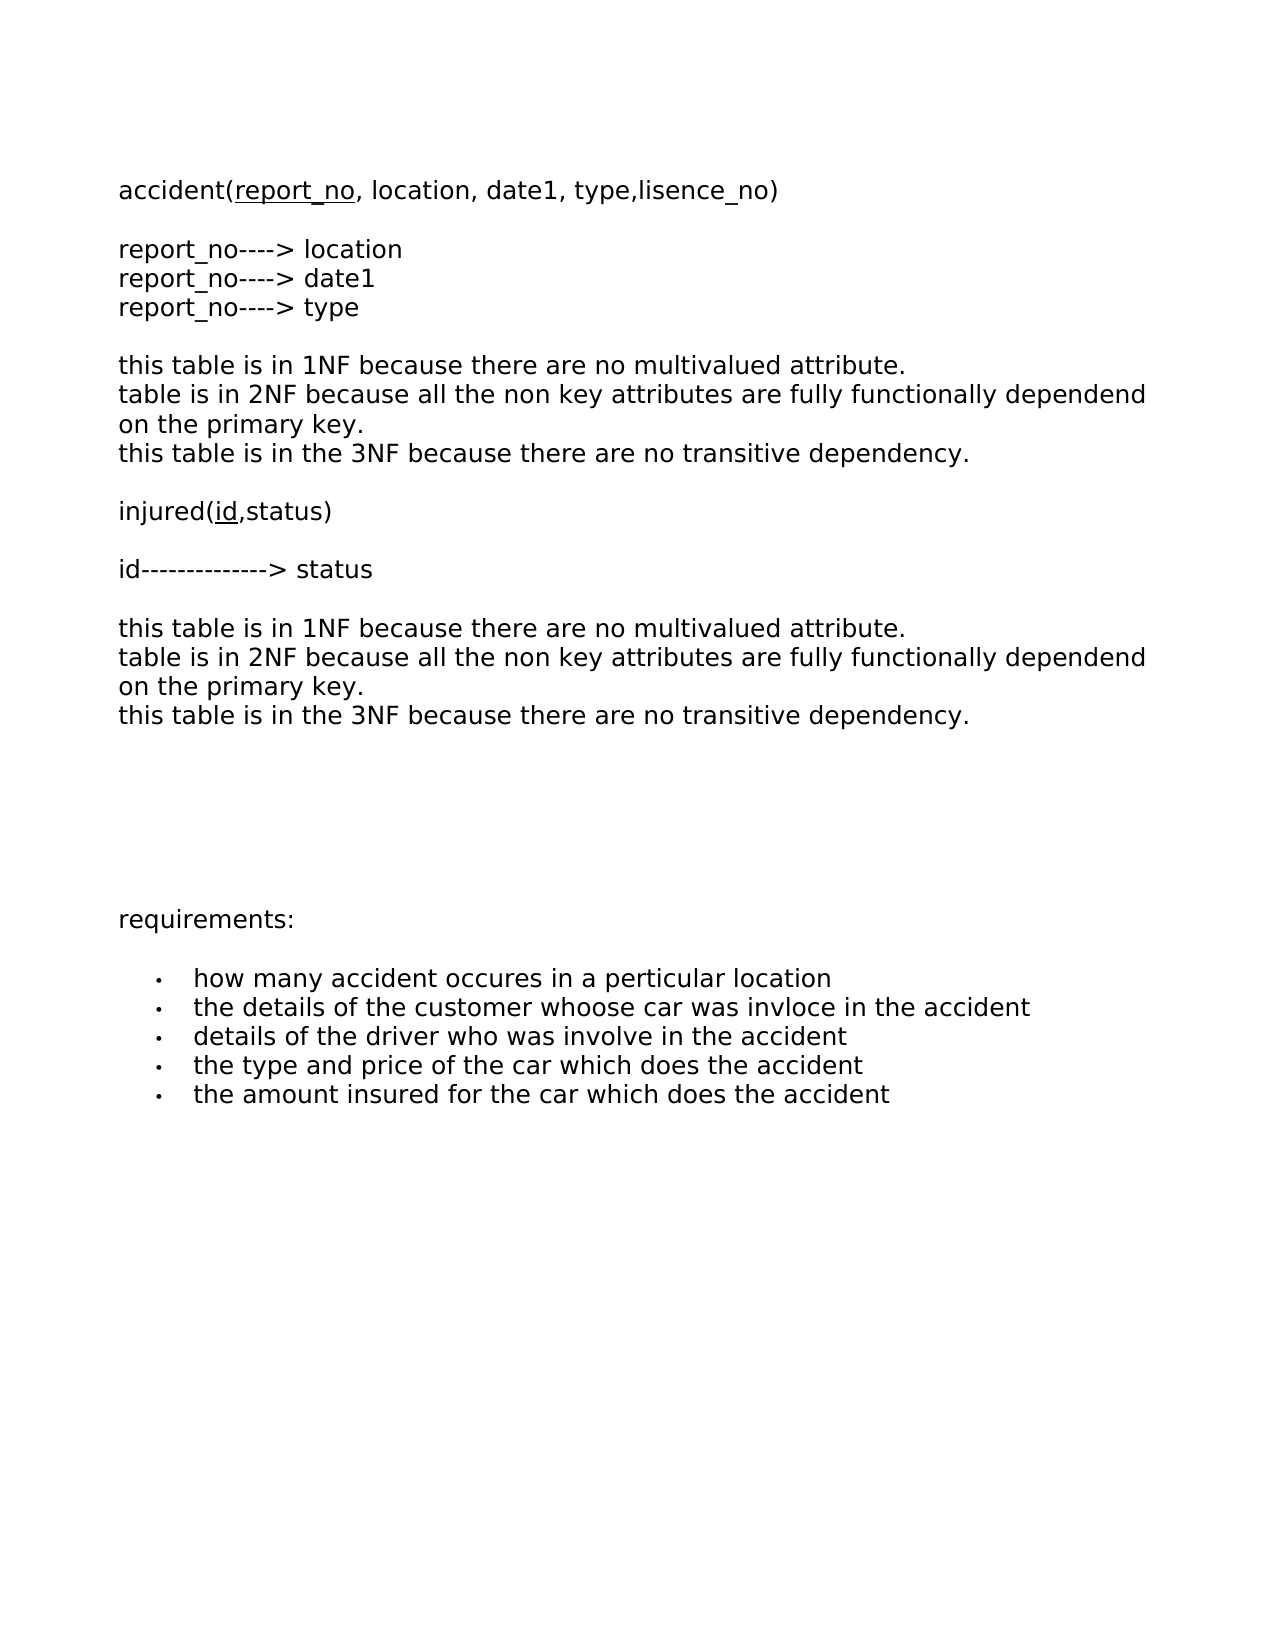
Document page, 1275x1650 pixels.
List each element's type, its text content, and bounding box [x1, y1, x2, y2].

list details of the driver who was involve in the accident [156, 1022, 1157, 1051]
text table is in 2NF because all the non key attributes are fully functionally dependend on the primary key. [118, 381, 1157, 439]
text report_no----> type [118, 293, 1157, 322]
text this table is in 1NF because there are no multivalued attribute. [118, 614, 1157, 643]
text table is in 2NF because all the non key attributes are fully functionally dependend on the primary key. [118, 643, 1157, 701]
text injured(id,status) [118, 497, 1157, 526]
text this table is in the 3NF because there are no transitive dependency. [118, 701, 1157, 731]
text accident(report_no, location, date1, type,lisence_no) [118, 176, 1157, 206]
text id--------------> status [118, 556, 1157, 585]
text requirements: [118, 906, 1157, 935]
list the type and price of the car which does the accident [156, 1051, 1157, 1081]
list the details of the customer whoose car was invloce in the accident [156, 993, 1157, 1022]
list how many accident occures in a perticular location [156, 964, 1157, 993]
text this table is in 1NF because there are no multivalued attribute. [118, 351, 1157, 381]
text this table is in the 3NF because there are no transitive dependency. [118, 439, 1157, 468]
list the amount insured for the car which does the accident [156, 1081, 1157, 1110]
text report_no----> location [118, 235, 1157, 264]
text report_no----> date1 [118, 264, 1157, 293]
